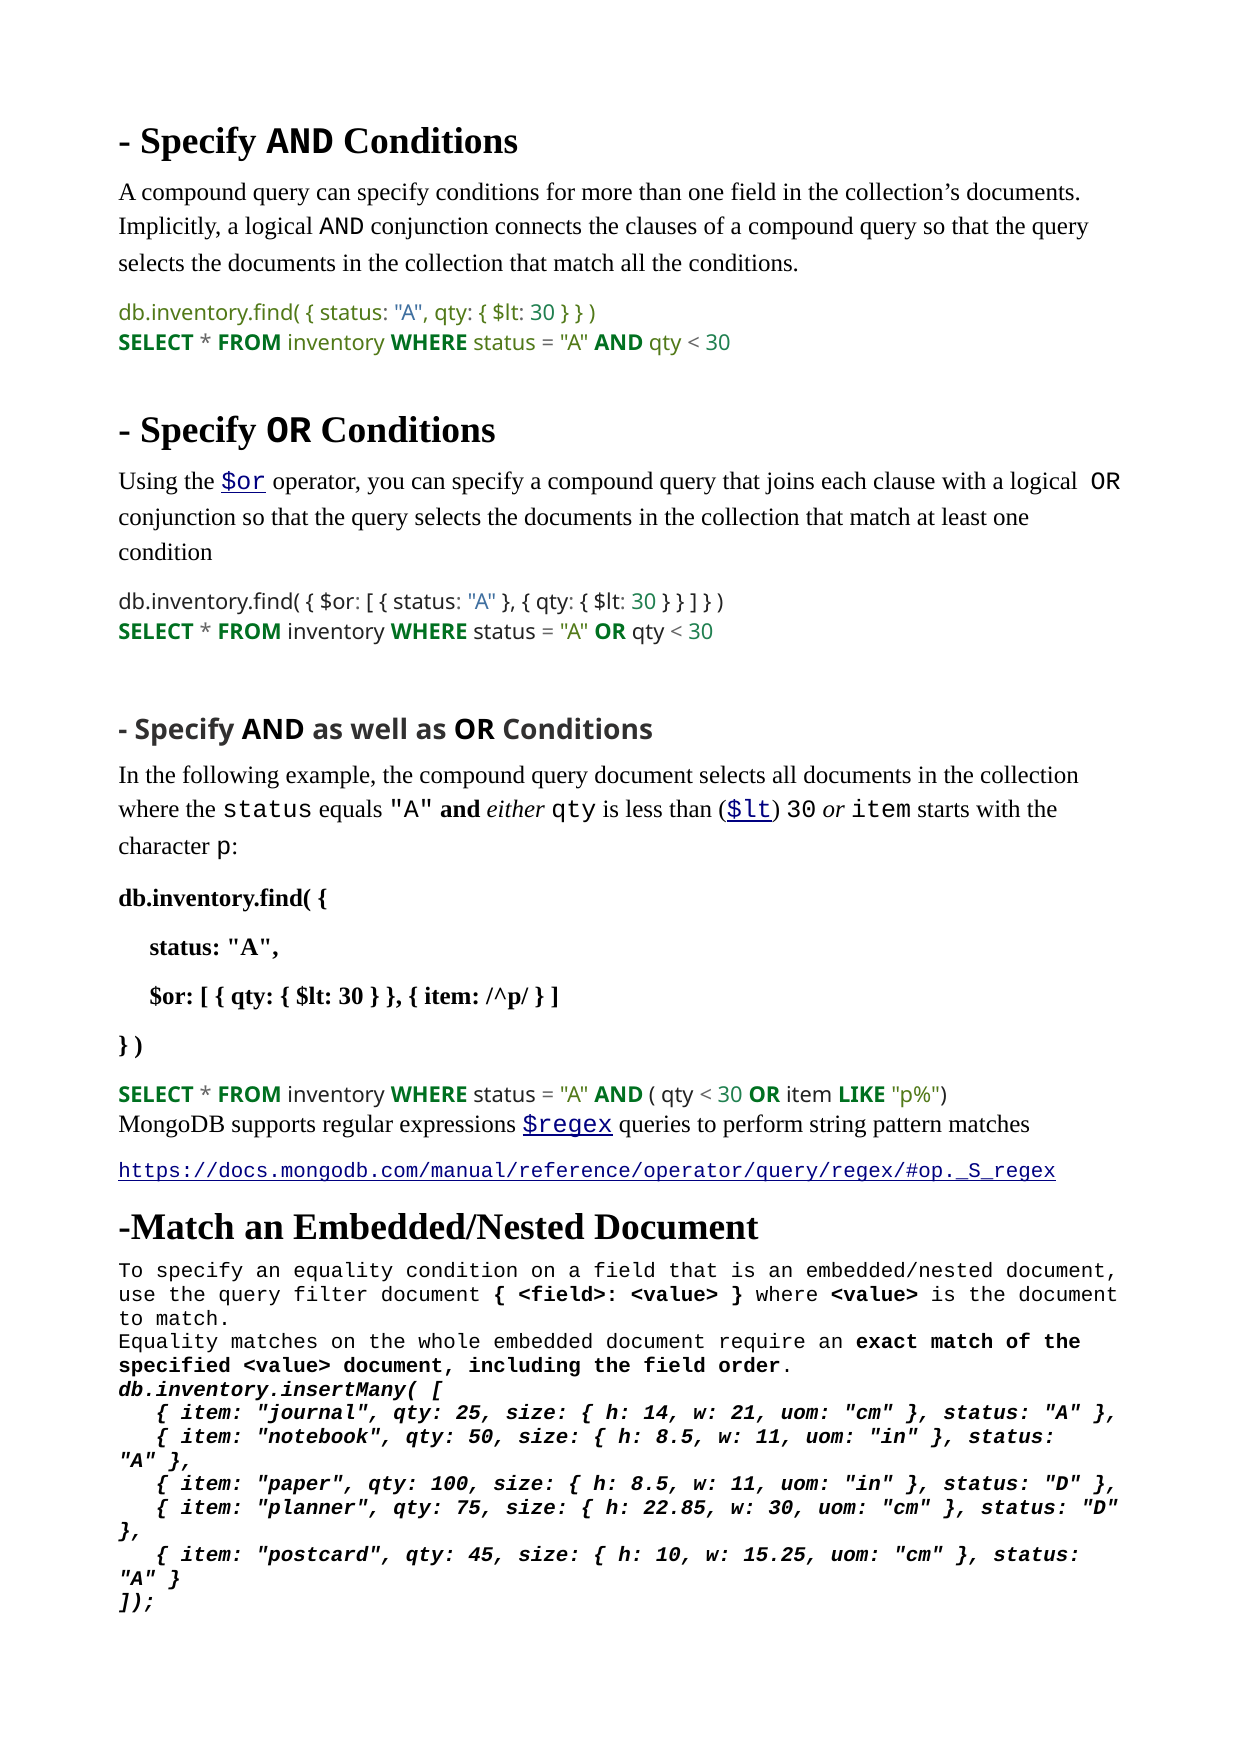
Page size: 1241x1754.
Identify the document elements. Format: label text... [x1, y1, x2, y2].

text { item: "planner", qty: 75, size: { h: 22.85, w: 30, uom: "cm" }, status: "D" }, [118, 1497, 1122, 1544]
text { item: "paper", qty: 100, size: { h: 8.5, w: 11, uom: "in" }, status: "D" }, [118, 1473, 1122, 1497]
subtitle - Specify AND Conditions [118, 118, 1122, 164]
text db.inventory.find( { status: "A", qty: { $lt: 30 } } ) [118, 297, 1122, 327]
text status: "A", [118, 932, 1122, 961]
subtitle -Match an Embedded/Nested Document [118, 1205, 1122, 1248]
text Using the $or operator, you can specify a compound query that joins each clause with a logical OR conjunction so that the query selects the documents in the collection that match at least one condition [118, 466, 1122, 566]
text A compound query can specify conditions for more than one field in the collection’s documents. Implicitly, a logical AND conjunction connects the clauses of a compound query so that the query selects the documents in the collection that match all the conditions. [118, 177, 1122, 277]
text { item: "notebook", qty: 50, size: { h: 8.5, w: 11, uom: "in" }, status: "A" }, [118, 1426, 1122, 1473]
text Equality matches on the whole embedded document require an exact match of the specified <value> document, including the field order. [118, 1331, 1122, 1379]
text SELECT * FROM inventory WHERE status = "A" OR qty < 30 [118, 616, 1122, 646]
text } ) [118, 1030, 1122, 1059]
text To specify an equality condition on a field that is an embedded/nested document, use the query filter document { <field>: <value> } where <value> is the document to match. [118, 1260, 1122, 1331]
text db.inventory.find( { [118, 883, 1122, 911]
text { item: "postcard", qty: 45, size: { h: 10, w: 15.25, uom: "cm" }, status: "A" } [118, 1544, 1122, 1591]
text $or: [ { qty: { $lt: 30 } }, { item: /^p/ } ] [118, 981, 1122, 1009]
text ]); [118, 1591, 1122, 1615]
text SELECT * FROM inventory WHERE status = "A" AND ( qty < 30 OR item LIKE "p%") [118, 1079, 1122, 1109]
subtitle - Specify OR Conditions [118, 407, 1122, 453]
text In the following example, the compound query document selects all documents in the collection where the status equals "A" and either qty is less than ($lt) 30 or item starts with the character p: [118, 760, 1122, 862]
text db.inventory.find( { $or: [ { status: "A" }, { qty: { $lt: 30 } } ] } ) [118, 586, 1122, 616]
subtitle - Specify AND as well as OR Conditions [118, 709, 1122, 748]
text db.inventory.insertMany( [ [118, 1379, 1122, 1402]
text SELECT * FROM inventory WHERE status = "A" AND qty < 30 [118, 327, 1122, 357]
text { item: "journal", qty: 25, size: { h: 14, w: 21, uom: "cm" }, status: "A" }, [118, 1402, 1122, 1426]
text MongoDB supports regular expressions $regex queries to perform string pattern matches [118, 1109, 1122, 1139]
text https://docs.mongodb.com/manual/reference/operator/query/regex/#op._S_regex [118, 1160, 1122, 1184]
